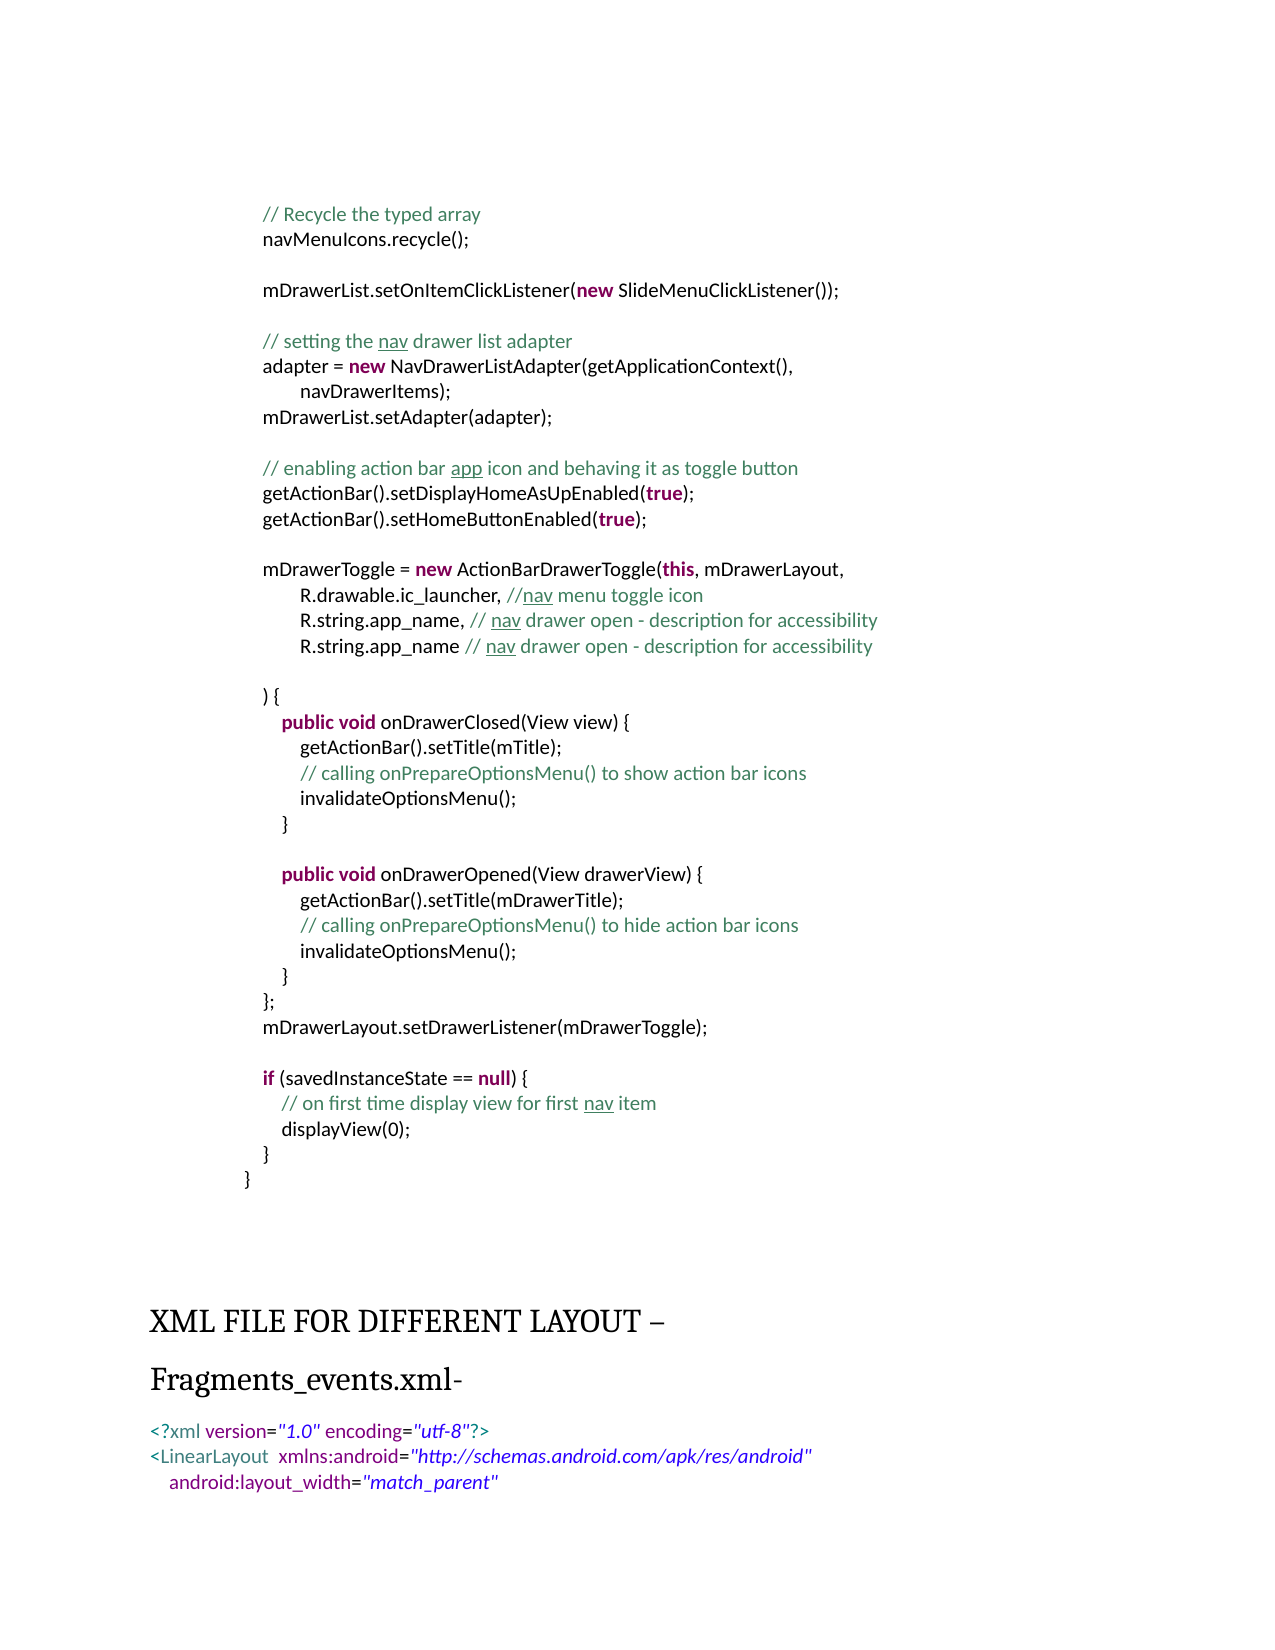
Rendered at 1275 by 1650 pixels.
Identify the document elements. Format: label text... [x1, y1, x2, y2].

text Fragments_events.xml- [150, 1360, 1125, 1398]
text getActionBar().setTitle(mTitle); [150, 734, 1125, 760]
text XML FILE FOR DIFFERENT LAYOUT – [150, 1302, 1125, 1340]
text invalidateOptionsMenu(); [150, 938, 1125, 963]
text } [150, 1167, 1125, 1192]
text getActionBar().setTitle(mDrawerTitle); [150, 887, 1125, 912]
text mDrawerLayout.setDrawerListener(mDrawerToggle); [150, 1014, 1125, 1039]
text ) { [150, 684, 1125, 709]
text mDrawerList.setAdapter(adapter); [150, 404, 1125, 429]
text }; [150, 989, 1125, 1014]
text navDrawerItems); [150, 379, 1125, 404]
text public void onDrawerOpened(View drawerView) { [150, 862, 1125, 887]
text android:layout_width="match_parent" [150, 1469, 1125, 1494]
text public void onDrawerClosed(View view) { [150, 709, 1125, 734]
text adapter = new NavDrawerListAdapter(getApplicationContext(), [150, 353, 1125, 379]
text getActionBar().setDisplayHomeAsUpEnabled(true); [150, 480, 1125, 506]
text mDrawerToggle = new ActionBarDrawerToggle(this, mDrawerLayout, [150, 557, 1125, 582]
text R.string.app_name // nav drawer open - description for accessibility [150, 633, 1125, 658]
text // calling onPrepareOptionsMenu() to show action bar icons [150, 760, 1125, 785]
text <LinearLayout xmlns:android="http://schemas.android.com/apk/res/android" [150, 1443, 1125, 1469]
text } [150, 811, 1125, 836]
text invalidateOptionsMenu(); [150, 785, 1125, 811]
text } [150, 1141, 1125, 1167]
text getActionBar().setHomeButtonEnabled(true); [150, 506, 1125, 531]
text // calling onPrepareOptionsMenu() to hide action bar icons [150, 912, 1125, 938]
text R.drawable.ic_launcher, //nav menu toggle icon [150, 582, 1125, 607]
text <?xml version="1.0" encoding="utf-8"?> [150, 1418, 1125, 1443]
text displayView(0); [150, 1116, 1125, 1141]
text R.string.app_name, // nav drawer open - description for accessibility [150, 607, 1125, 633]
text mDrawerList.setOnItemClickListener(new SlideMenuClickListener()); [150, 277, 1125, 302]
text // setting the nav drawer list adapter [150, 328, 1125, 353]
text } [150, 963, 1125, 989]
text if (savedInstanceState == null) { [150, 1065, 1125, 1090]
text navMenuIcons.recycle(); [150, 226, 1125, 252]
text // Recycle the typed array [150, 201, 1125, 226]
text // enabling action bar app icon and behaving it as toggle button [150, 455, 1125, 480]
text // on first time display view for first nav item [150, 1090, 1125, 1116]
